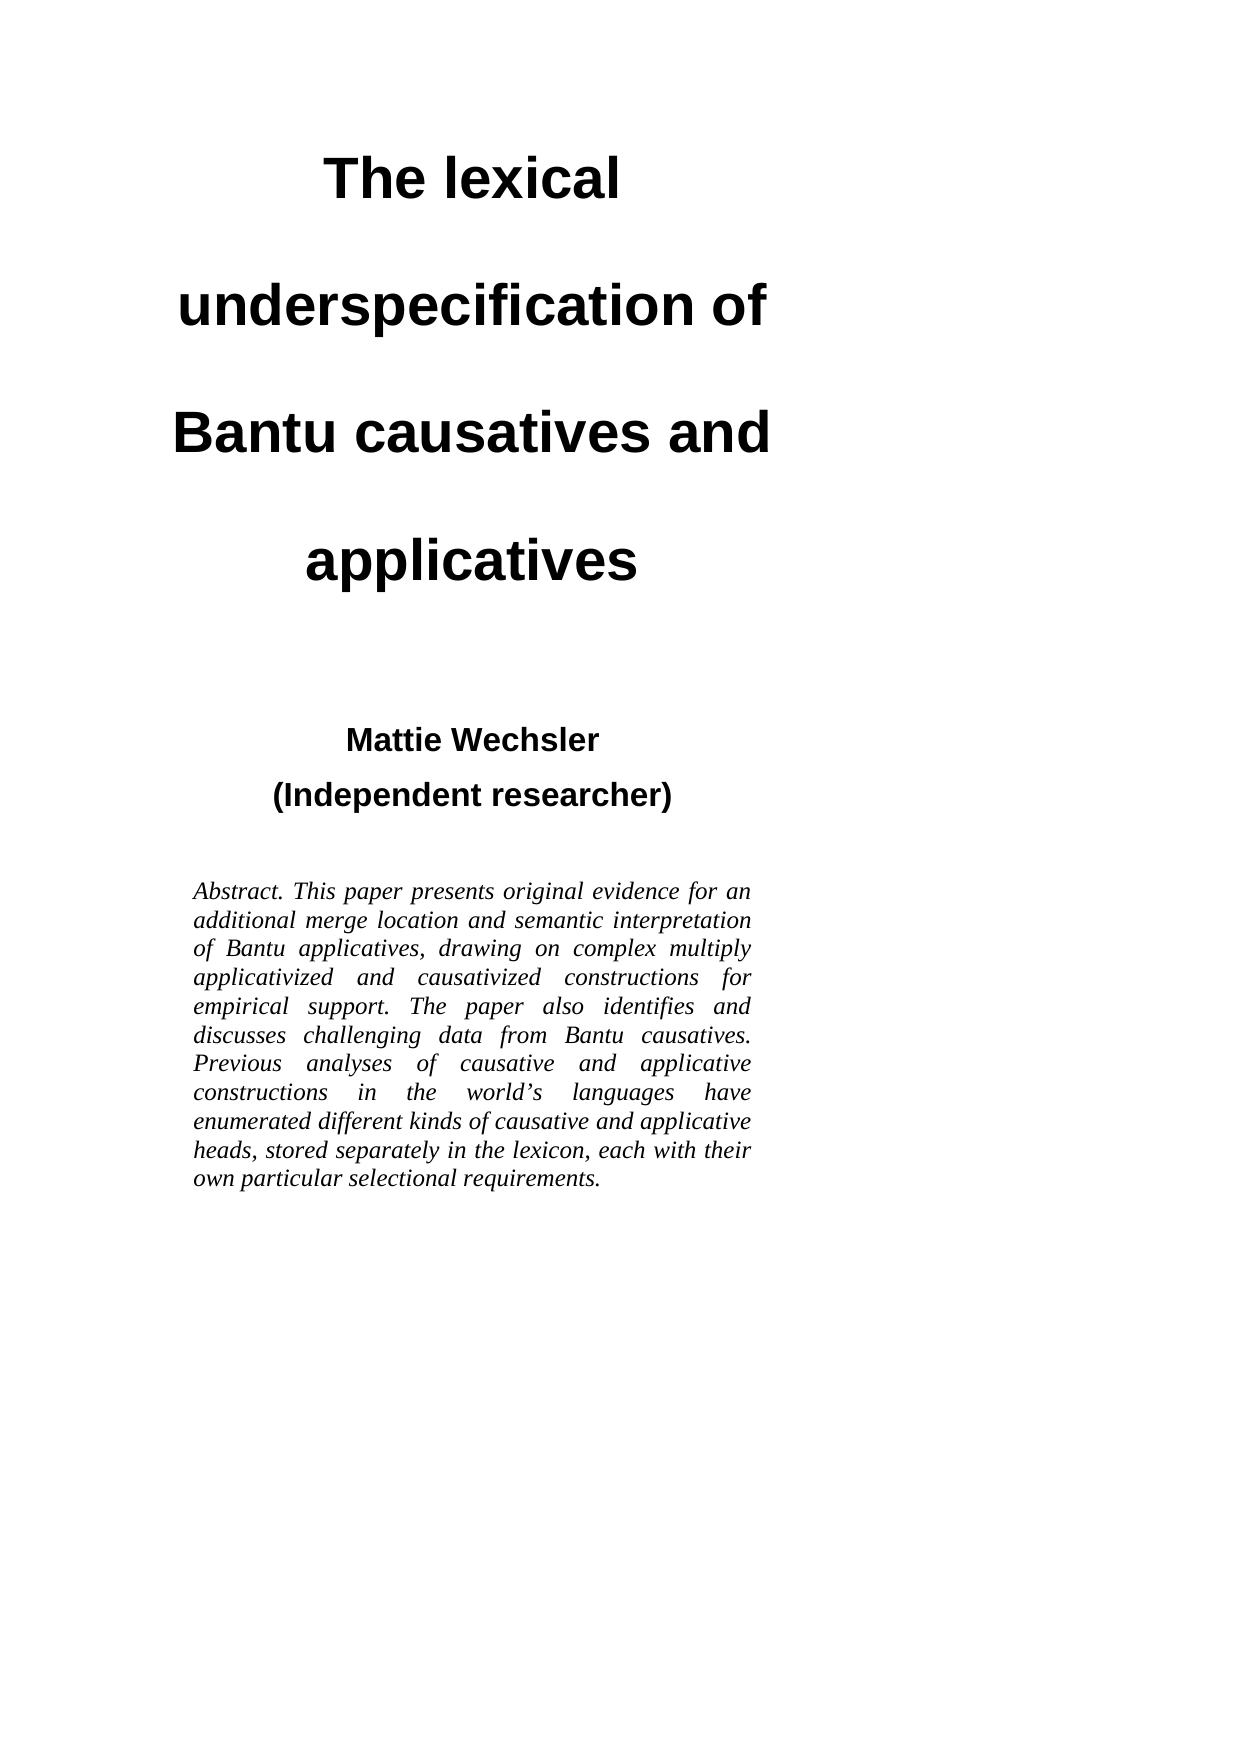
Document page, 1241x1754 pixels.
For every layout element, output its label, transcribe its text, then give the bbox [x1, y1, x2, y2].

text Mattie Wechsler [118, 720, 827, 759]
title The lexical underspecification of Bantu causatives and applicatives [118, 143, 827, 653]
text Abstract. This paper presents original evidence for an additional merge location and semantic interpretation of Bantu applicatives, drawing on complex multiply applicativized and causativized constructions for empirical support. The paper also identifies and discusses challenging data from Bantu causatives. Previous analyses of causative and applicative constructions in the world’s languages have enumerated different kinds of causative and applicative heads, stored separately in the lexicon, each with their own particular selectional requirements. [193, 876, 752, 1192]
text (Independent researcher) [118, 775, 827, 814]
